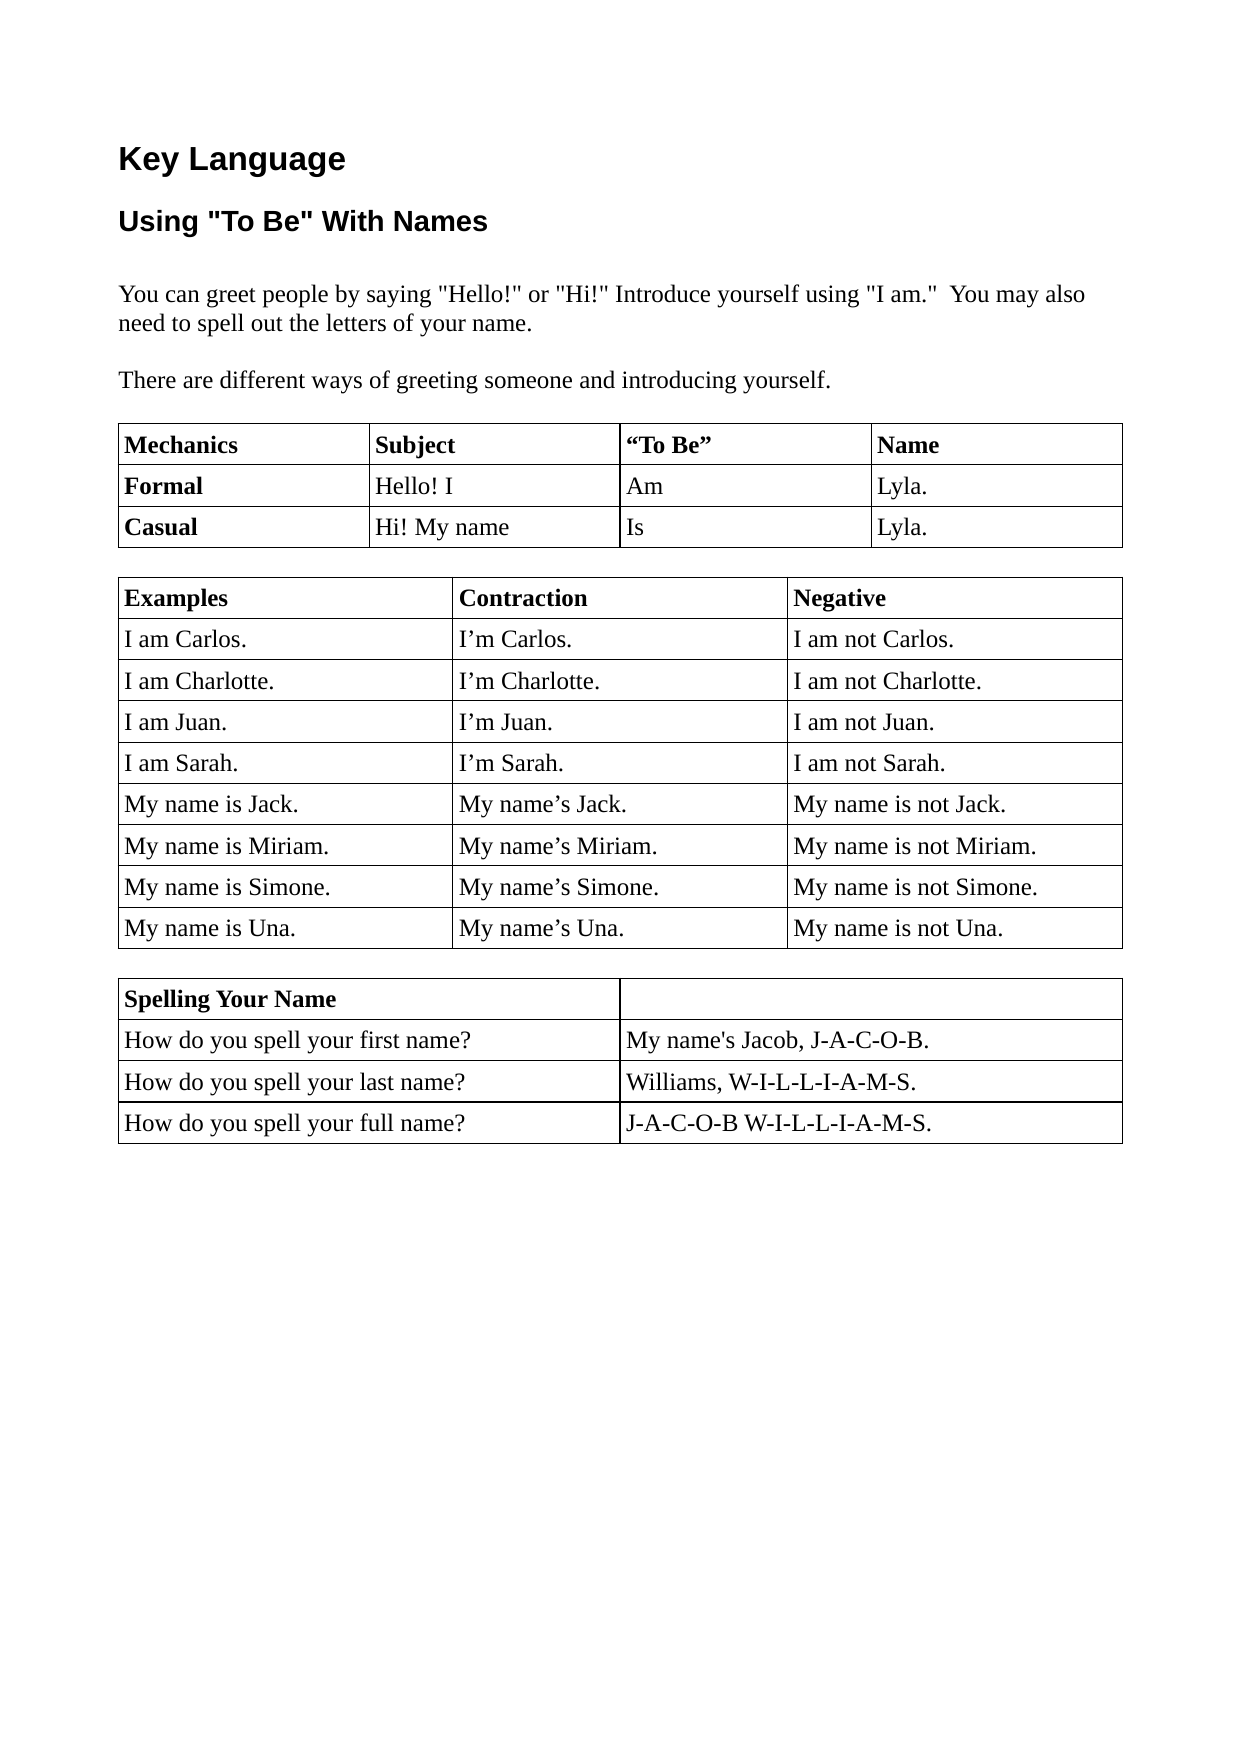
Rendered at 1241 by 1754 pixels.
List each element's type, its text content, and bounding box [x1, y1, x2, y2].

table_header Subject [370, 424, 619, 464]
table_header Examples [119, 578, 452, 618]
table_cell My name is Simone. [119, 866, 452, 907]
table_cell I am Sarah. [119, 743, 452, 783]
table_cell Williams, W-I-L-L-I-A-M-S. [621, 1061, 1122, 1101]
text There are different ways of greeting someone and introducing yourself. [118, 366, 1122, 394]
subtitle Using "To Be" With Names [118, 204, 1122, 238]
table_cell Formal [119, 465, 369, 506]
table_cell I’m Carlos. [453, 619, 787, 659]
table_header Spelling Your Name [119, 979, 619, 1019]
table_cell I am not Juan. [788, 701, 1122, 742]
table_cell My name is Jack. [119, 784, 452, 824]
table_cell I’m Charlotte. [453, 660, 787, 700]
table_cell I am not Carlos. [788, 619, 1122, 659]
table_cell Hello! I [370, 465, 619, 506]
table_cell My name is Miriam. [119, 825, 452, 865]
table_cell How do you spell your last name? [119, 1061, 619, 1101]
subtitle Key Language [118, 139, 1122, 177]
table_cell I am Charlotte. [119, 660, 452, 700]
table_header Contraction [453, 578, 787, 618]
table_cell My name’s Jack. [453, 784, 787, 824]
table_header Negative [788, 578, 1122, 618]
table_cell I am not Sarah. [788, 743, 1122, 783]
table_cell How do you spell your full name? [119, 1103, 619, 1143]
table_cell Lyla. [872, 507, 1122, 547]
table_cell Am [621, 465, 871, 506]
table_cell J-A-C-O-B W-I-L-L-I-A-M-S. [621, 1103, 1122, 1143]
table_cell My name is not Jack. [788, 784, 1122, 824]
table_header Name [872, 424, 1122, 464]
table_cell Hi! My name [370, 507, 619, 547]
table_cell My name is not Simone. [788, 866, 1122, 907]
table_cell Is [621, 507, 871, 547]
table_cell How do you spell your first name? [119, 1020, 619, 1060]
table_cell My name’s Una. [453, 908, 787, 948]
table_cell I am Juan. [119, 701, 452, 742]
table_cell My name is not Una. [788, 908, 1122, 948]
table_cell Casual [119, 507, 369, 547]
table_header Mechanics [119, 424, 369, 464]
table_cell I am not Charlotte. [788, 660, 1122, 700]
table_cell My name’s Miriam. [453, 825, 787, 865]
text You can greet people by saying "Hello!" or "Hi!" Introduce yourself using "I am." You may also need to spell out the letters of your name. [118, 279, 1122, 337]
table_cell I’m Juan. [453, 701, 787, 742]
table_header [621, 979, 1122, 1019]
table_header “To Be” [621, 424, 871, 464]
table_cell My name’s Simone. [453, 866, 787, 907]
table_cell I am Carlos. [119, 619, 452, 659]
table_cell My name's Jacob, J-A-C-O-B. [621, 1020, 1122, 1060]
table_cell My name is not Miriam. [788, 825, 1122, 865]
table_cell I’m Sarah. [453, 743, 787, 783]
table_cell Lyla. [872, 465, 1122, 506]
table_cell My name is Una. [119, 908, 452, 948]
